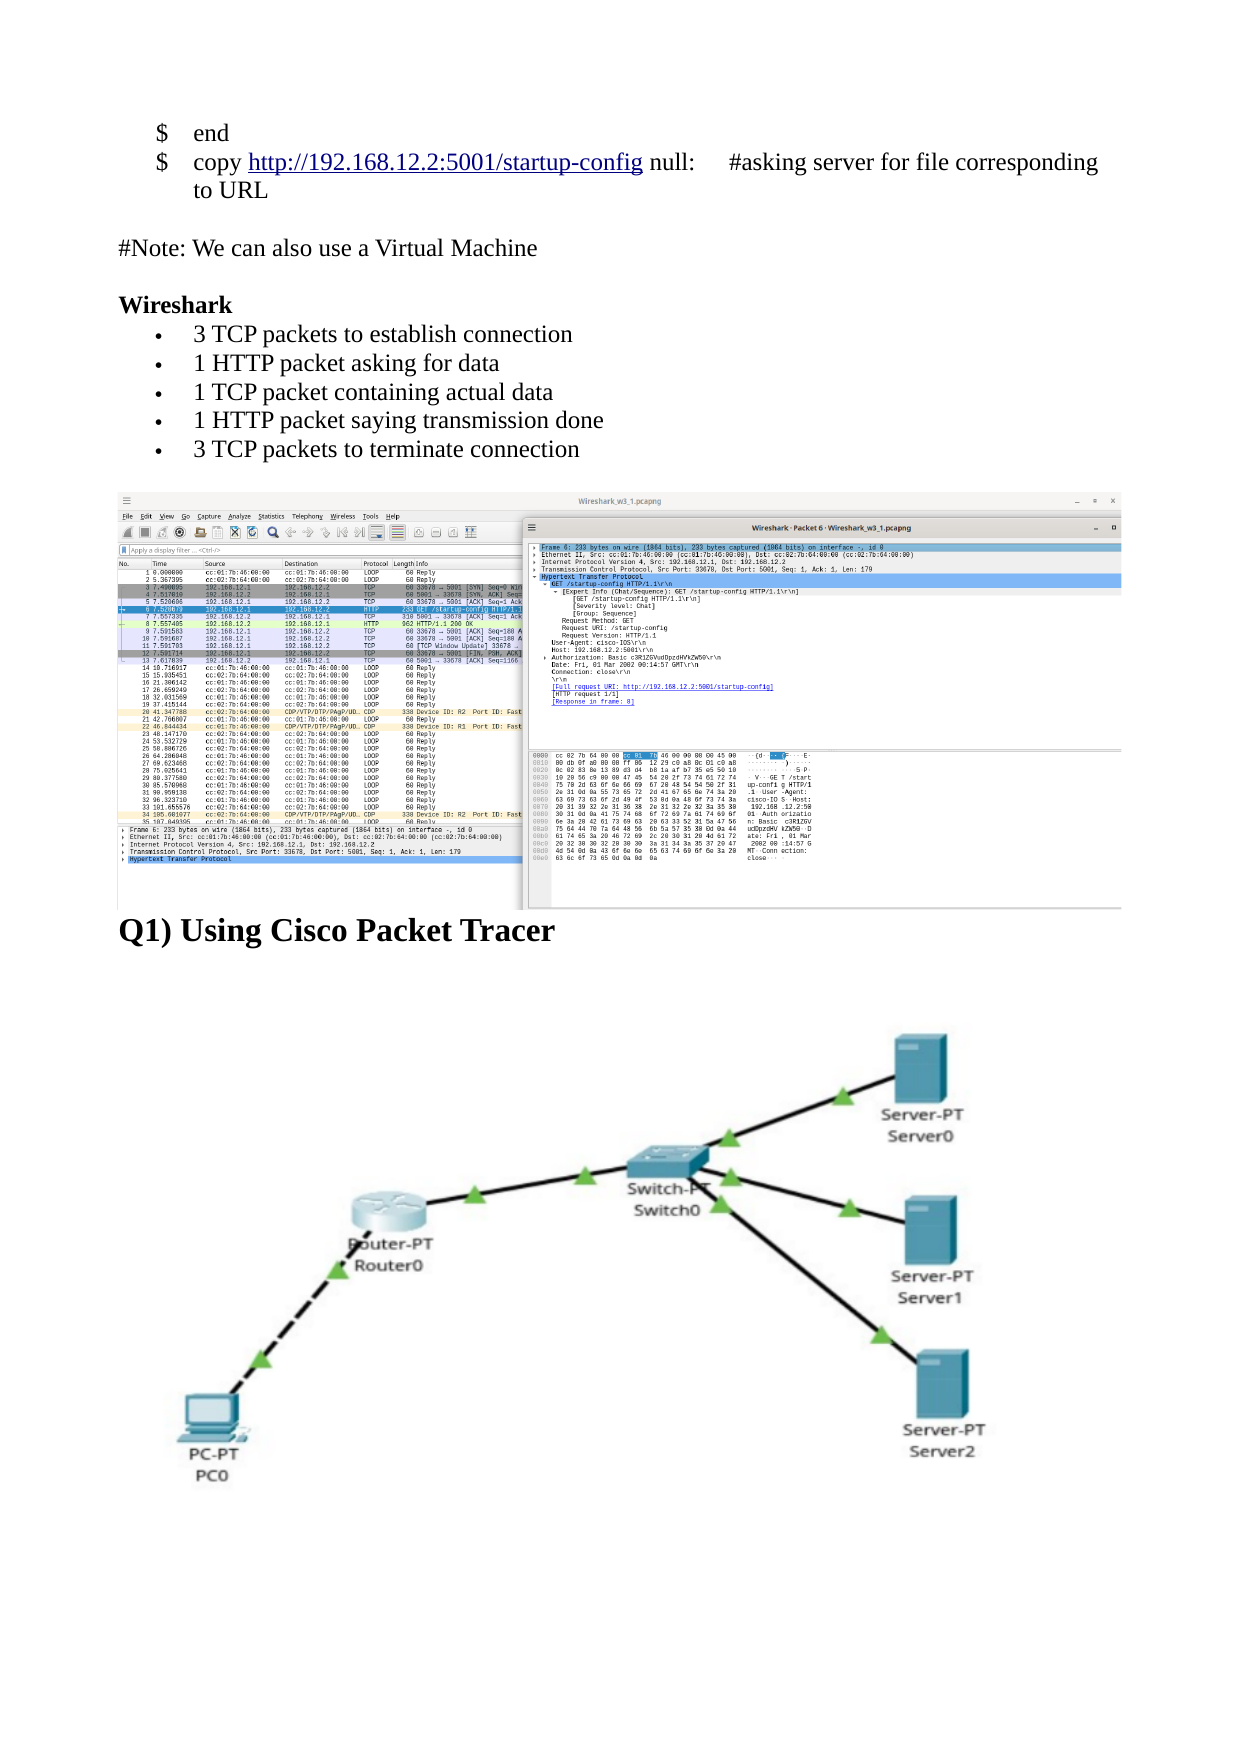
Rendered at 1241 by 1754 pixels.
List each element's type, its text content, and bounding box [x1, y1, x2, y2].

text #Note: We can also use a Virtual Machine [118, 233, 1122, 262]
picture [118, 1005, 1123, 1532]
text Wireshark [118, 291, 1122, 319]
list 1 TCP packet containing actual data [156, 377, 1122, 406]
list 3 TCP packets to terminate connection [156, 434, 1122, 463]
list 3 TCP packets to establish connection [156, 319, 1122, 348]
list 1 HTTP packet asking for data [156, 348, 1122, 377]
picture [117, 492, 1122, 910]
list copy http://192.168.12.2:5001/startup-config null: #asking server for file corresponding to URL [156, 147, 1122, 204]
list end [156, 118, 1122, 147]
list 1 HTTP packet saying transmission done [156, 406, 1122, 434]
text Q1) Using Cisco Packet Tracer [118, 910, 1122, 948]
